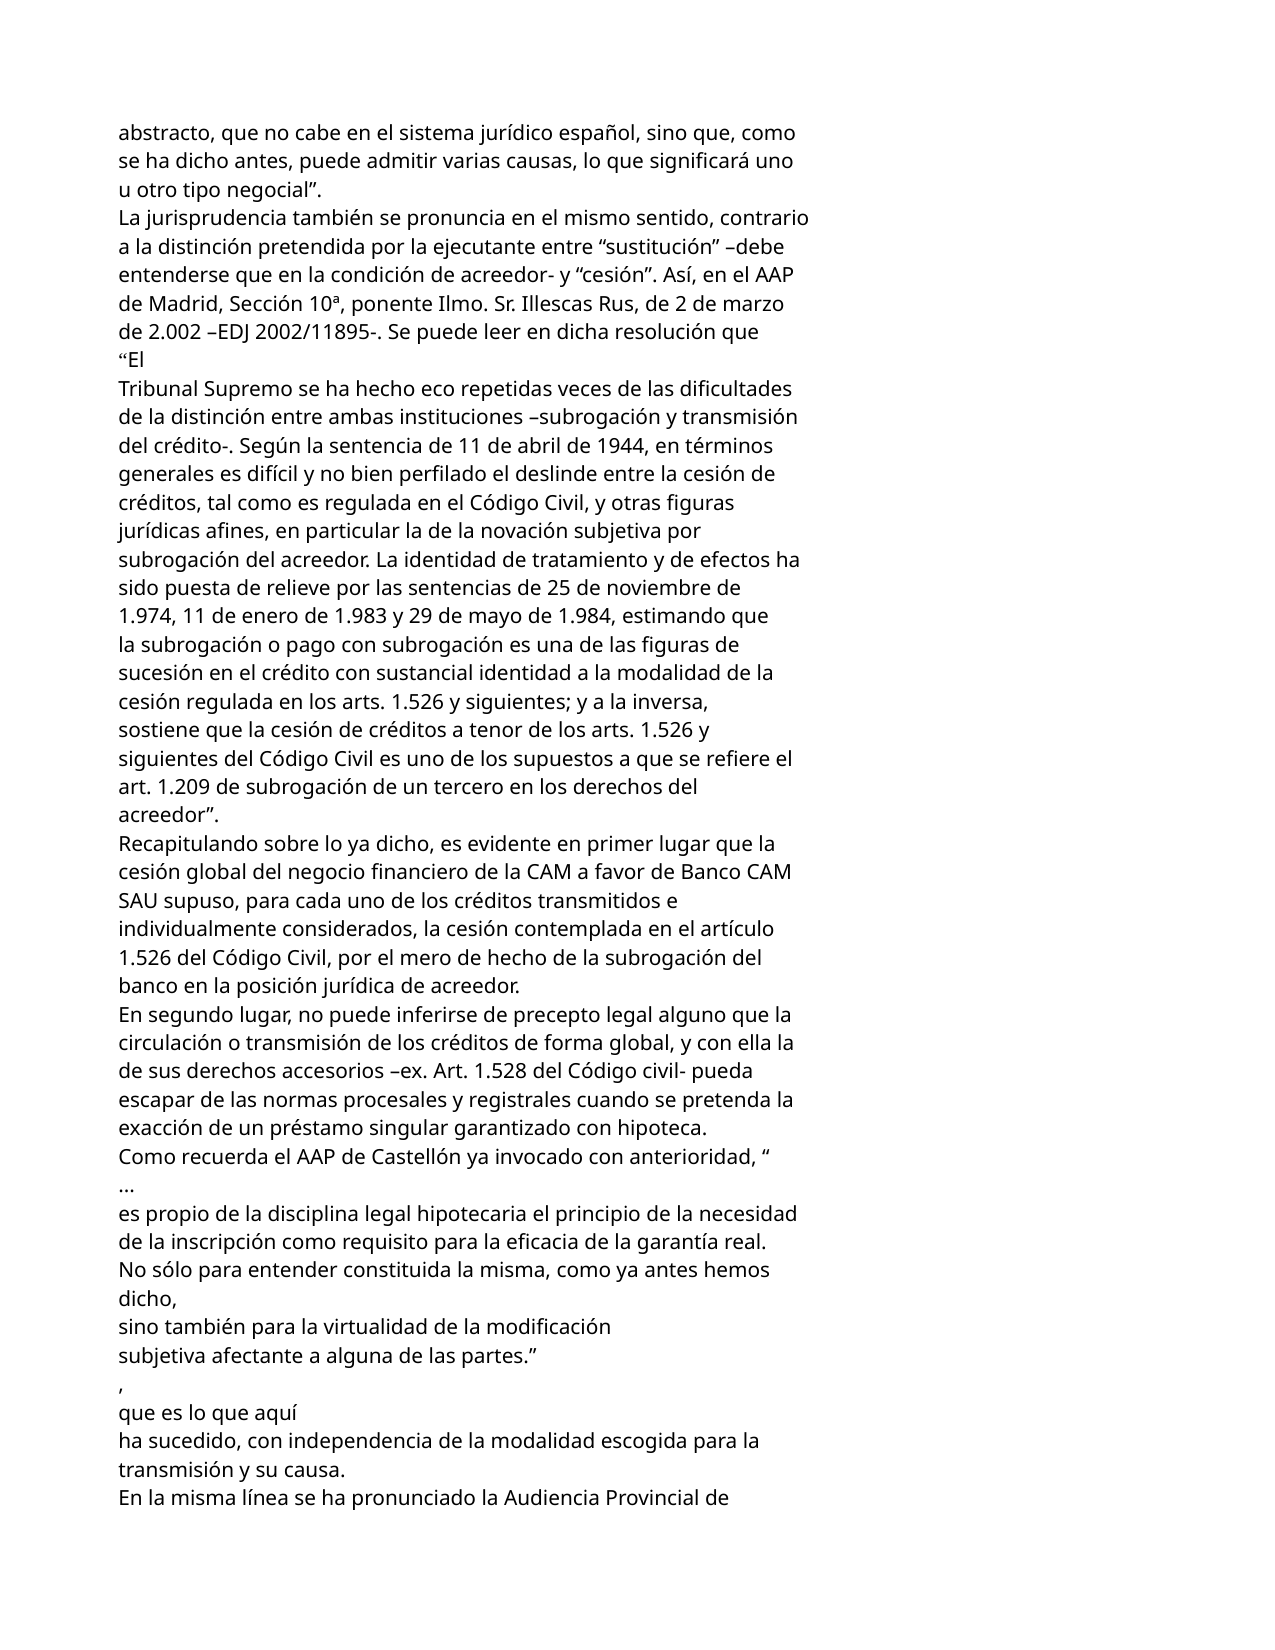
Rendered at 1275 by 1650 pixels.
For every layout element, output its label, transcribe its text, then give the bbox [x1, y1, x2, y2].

text dicho, [118, 1284, 1157, 1312]
text de 2.002 –EDJ 2002/11895-. Se puede leer en dicha resolución que [118, 317, 1157, 346]
text No sólo para entender constituida la misma, como ya antes hemos [118, 1256, 1157, 1284]
text individualmente considerados, la cesión contemplada en el artículo [118, 914, 1157, 943]
text Recapitulando sobre lo ya dicho, es evidente en primer lugar que la [118, 829, 1157, 857]
text acreedor”. [118, 801, 1157, 829]
text sino también para la virtualidad de la modificación [118, 1312, 1157, 1341]
text 1.974, 11 de enero de 1.983 y 29 de mayo de 1.984, estimando que [118, 602, 1157, 630]
text jurídicas afines, en particular la de la novación subjetiva por [118, 516, 1157, 545]
text subjetiva afectante a alguna de las partes.” [118, 1341, 1157, 1369]
text de Madrid, Sección 10ª, ponente Ilmo. Sr. Illescas Rus, de 2 de marzo [118, 289, 1157, 317]
text ha sucedido, con independencia de la modalidad escogida para la [118, 1426, 1157, 1455]
text banco en la posición jurídica de acreedor. [118, 971, 1157, 1000]
text escapar de las normas procesales y registrales cuando se pretenda la [118, 1085, 1157, 1113]
text cesión global del negocio financiero de la CAM a favor de Banco CAM [118, 857, 1157, 886]
text de la inscripción como requisito para la eficacia de la garantía real. [118, 1227, 1157, 1256]
text siguientes del Código Civil es uno de los supuestos a que se refiere el [118, 744, 1157, 772]
text circulación o transmisión de los créditos de forma global, y con ella la [118, 1028, 1157, 1057]
text se ha dicho antes, puede admitir varias causas, lo que significará uno [118, 147, 1157, 175]
text generales es difícil y no bien perfilado el deslinde entre la cesión de [118, 459, 1157, 488]
text de la distinción entre ambas instituciones –subrogación y transmisión [118, 402, 1157, 431]
text sido puesta de relieve por las sentencias de 25 de noviembre de [118, 573, 1157, 602]
text a la distinción pretendida por la ejecutante entre “sustitución” –debe [118, 232, 1157, 260]
text entenderse que en la condición de acreedor- y “cesión”. Así, en el AAP [118, 260, 1157, 289]
text Como recuerda el AAP de Castellón ya invocado con anterioridad, “ [118, 1142, 1157, 1170]
text abstracto, que no cabe en el sistema jurídico español, sino que, como [118, 118, 1157, 147]
text La jurisprudencia también se pronuncia en el mismo sentido, contrario [118, 203, 1157, 232]
text sostiene que la cesión de créditos a tenor de los arts. 1.526 y [118, 715, 1157, 744]
text En la misma línea se ha pronunciado la Audiencia Provincial de [118, 1483, 1157, 1512]
text transmisión y su causa. [118, 1455, 1157, 1483]
text 1.526 del Código Civil, por el mero de hecho de la subrogación del [118, 943, 1157, 971]
text subrogación del acreedor. La identidad de tratamiento y de efectos ha [118, 545, 1157, 573]
text SAU supuso, para cada uno de los créditos transmitidos e [118, 886, 1157, 914]
text ... [118, 1170, 1157, 1199]
text que es lo que aquí [118, 1398, 1157, 1426]
text exacción de un préstamo singular garantizado con hipoteca. [118, 1113, 1157, 1142]
text de sus derechos accesorios –ex. Art. 1.528 del Código civil- pueda [118, 1057, 1157, 1085]
text cesión regulada en los arts. 1.526 y siguientes; y a la inversa, [118, 687, 1157, 715]
text sucesión en el crédito con sustancial identidad a la modalidad de la [118, 658, 1157, 687]
text la subrogación o pago con subrogación es una de las figuras de [118, 630, 1157, 658]
text es propio de la disciplina legal hipotecaria el principio de la necesidad [118, 1199, 1157, 1227]
text Tribunal Supremo se ha hecho eco repetidas veces de las dificultades [118, 374, 1157, 402]
text u otro tipo negocial”. [118, 175, 1157, 203]
text del crédito-. Según la sentencia de 11 de abril de 1944, en términos [118, 431, 1157, 459]
text créditos, tal como es regulada en el Código Civil, y otras figuras [118, 488, 1157, 516]
text , [118, 1369, 1157, 1398]
text “El [118, 346, 1157, 374]
text En segundo lugar, no puede inferirse de precepto legal alguno que la [118, 1000, 1157, 1028]
text art. 1.209 de subrogación de un tercero en los derechos del [118, 772, 1157, 801]
